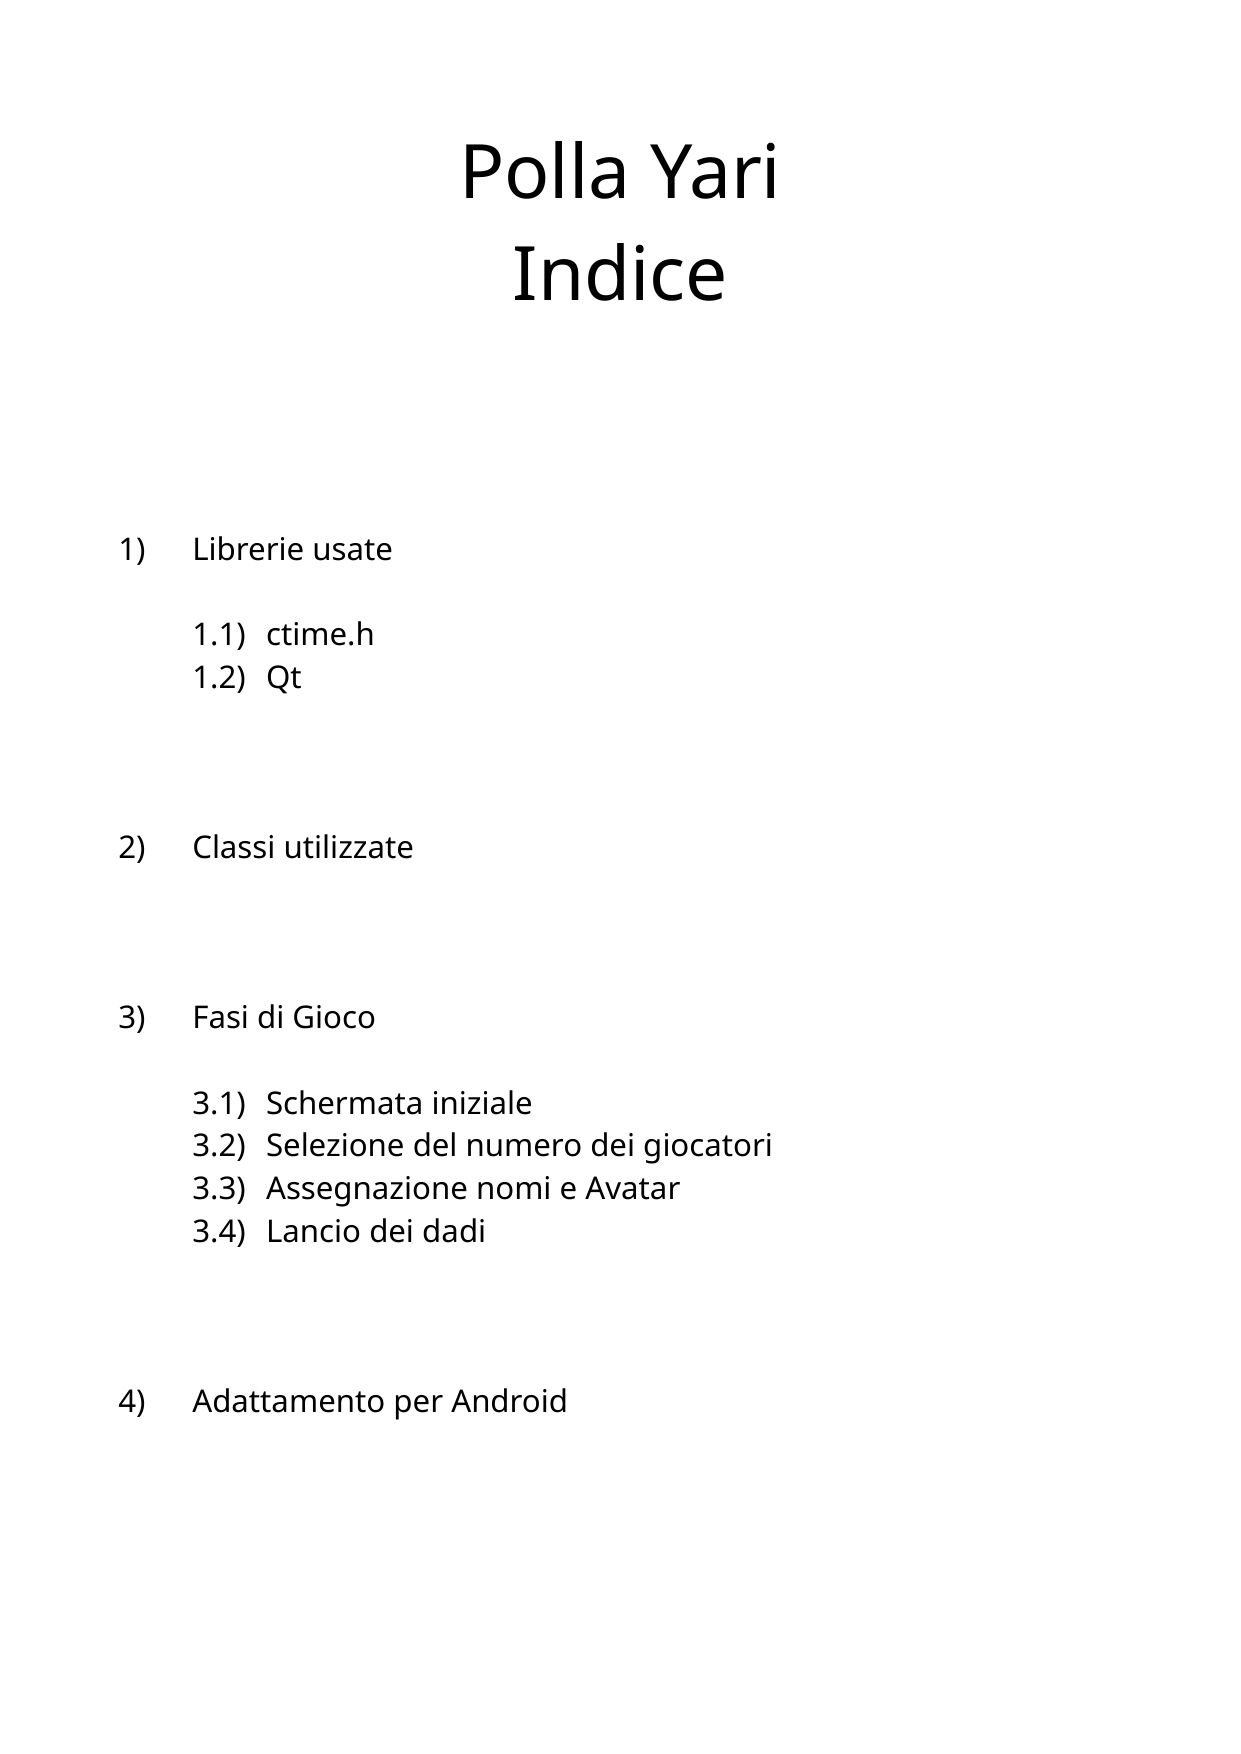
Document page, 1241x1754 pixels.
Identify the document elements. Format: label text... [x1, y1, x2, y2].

text 1.2) Qt [118, 655, 1122, 697]
text 1.1) ctime.h [118, 612, 1122, 655]
text 2) Classi utilizzate [118, 825, 1122, 868]
text 3.2) Selezione del numero dei giocatori [118, 1123, 1122, 1166]
text Indice [118, 220, 1122, 322]
text 3.4) Lancio dei dadi [118, 1208, 1122, 1251]
text Polla Yari [118, 118, 1122, 220]
text 4) Adattamento per Android [118, 1379, 1122, 1422]
text 3.1) Schermata iniziale [118, 1081, 1122, 1123]
text 3) Fasi di Gioco [118, 996, 1122, 1038]
text 3.3) Assegnazione nomi e Avatar [118, 1166, 1122, 1208]
text 1) Librerie usate [118, 527, 1122, 569]
